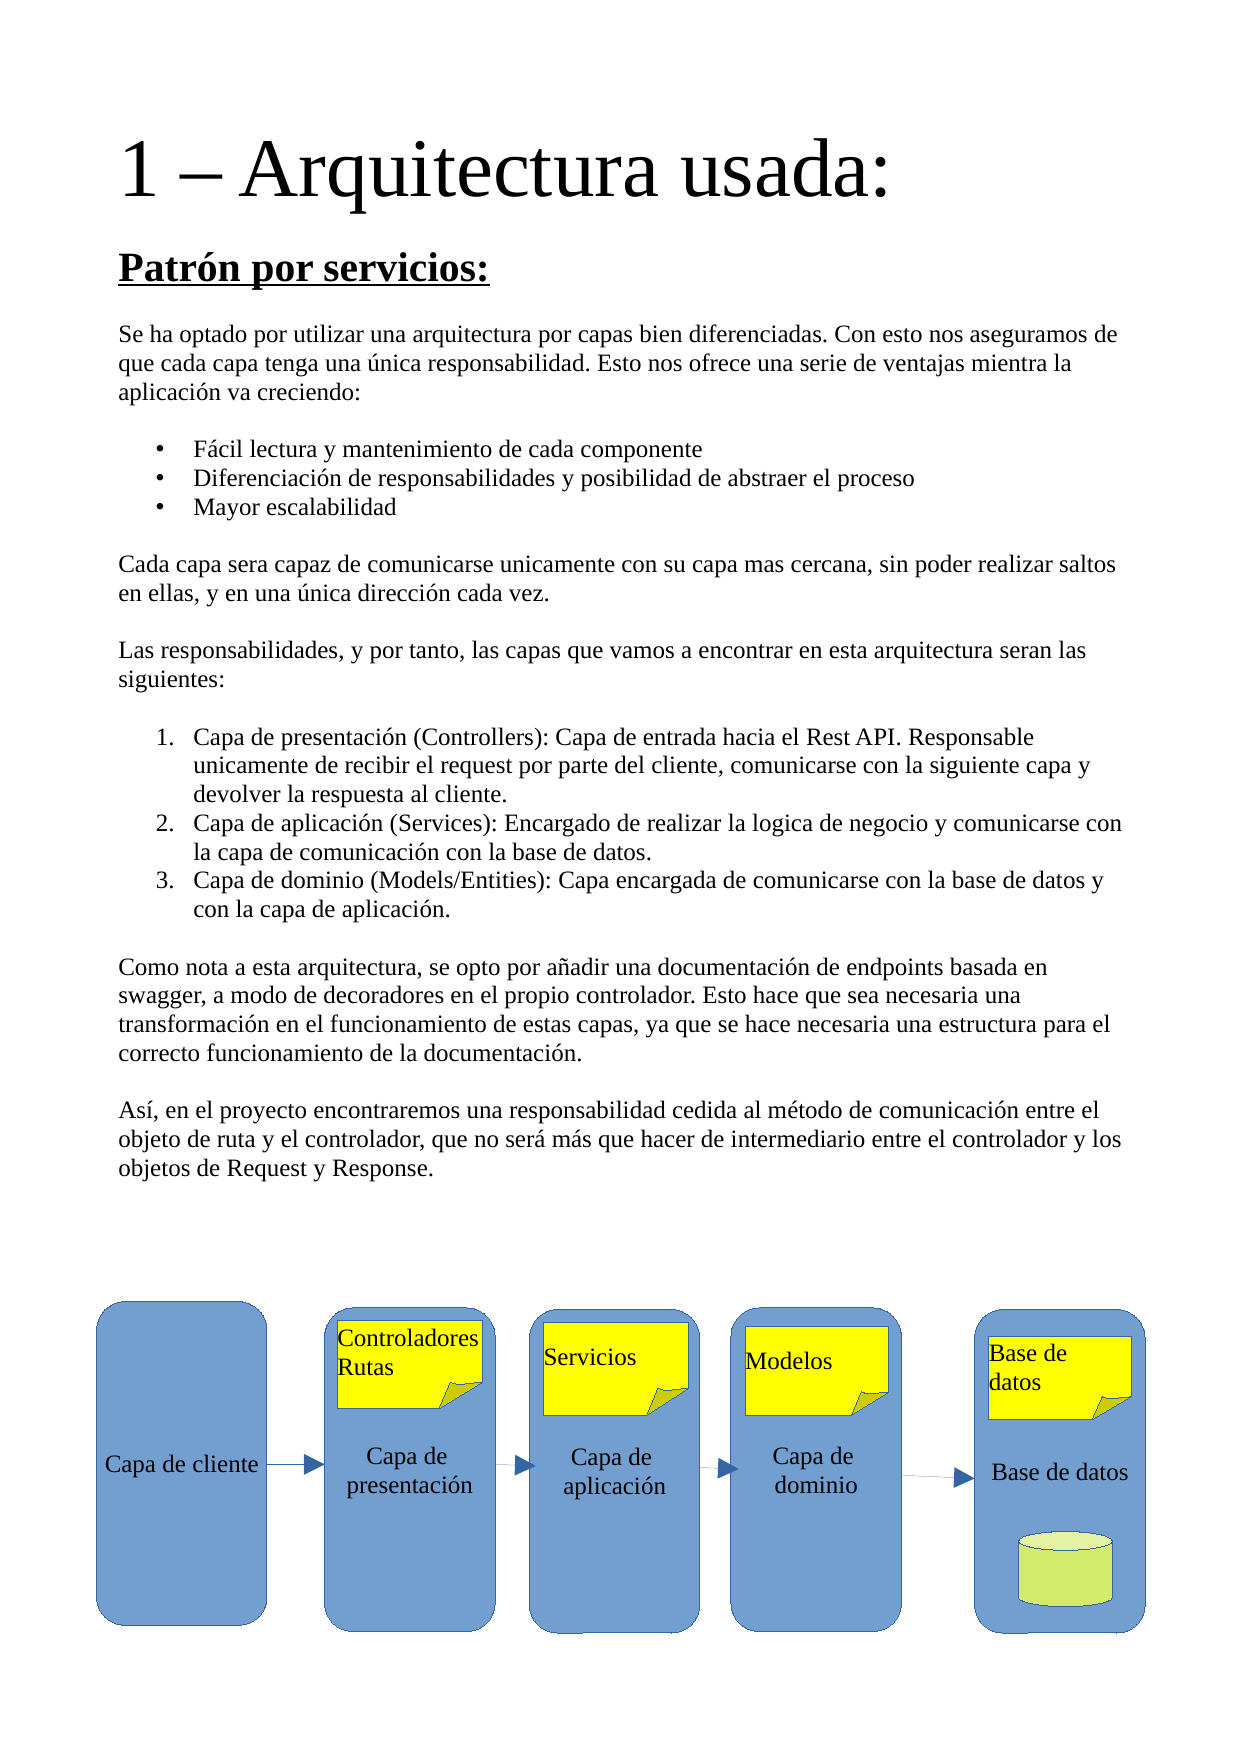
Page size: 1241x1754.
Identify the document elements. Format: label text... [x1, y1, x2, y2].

text Se ha optado por utilizar una arquitectura por capas bien diferenciadas. Con esto nos aseguramos de que cada capa tenga una única responsabilidad. Esto nos ofrece una serie de ventajas mientra la aplicación va creciendo: [118, 319, 1122, 406]
list Capa de aplicación (Services): Encargado de realizar la logica de negocio y comunicarse con la capa de comunicación con la base de datos. [156, 808, 1122, 866]
text Así, en el proyecto encontraremos una responsabilidad cedida al método de comunicación entre el objeto de ruta y el controlador, que no será más que hacer de intermediario entre el controlador y los objetos de Request y Response. [118, 1096, 1122, 1182]
list Fácil lectura y mantenimiento de cada componente [156, 434, 1122, 463]
list Diferenciación de responsabilidades y posibilidad de abstraer el proceso [156, 463, 1122, 492]
text Patrón por servicios: [118, 243, 1122, 291]
text Las responsabilidades, y por tanto, las capas que vamos a encontrar en esta arquitectura seran las siguientes: [118, 636, 1122, 693]
text 1 – Arquitectura usada: [118, 118, 1122, 214]
list Mayor escalabilidad [156, 492, 1122, 521]
text Cada capa sera capaz de comunicarse unicamente con su capa mas cercana, sin poder realizar saltos en ellas, y en una única dirección cada vez. [118, 549, 1122, 607]
list Capa de dominio (Models/Entities): Capa encargada de comunicarse con la base de datos y con la capa de aplicación. [156, 866, 1122, 923]
text Como nota a esta arquitectura, se opto por añadir una documentación de endpoints basada en swagger, a modo de decoradores en el propio controlador. Esto hace que sea necesaria una transformación en el funcionamiento de estas capas, ya que se hace necesaria una estructura para el correcto funcionamiento de la documentación. [118, 952, 1122, 1067]
list Capa de presentación (Controllers): Capa de entrada hacia el Rest API. Responsable unicamente de recibir el request por parte del cliente, comunicarse con la siguiente capa y devolver la respuesta al cliente. [156, 722, 1122, 808]
